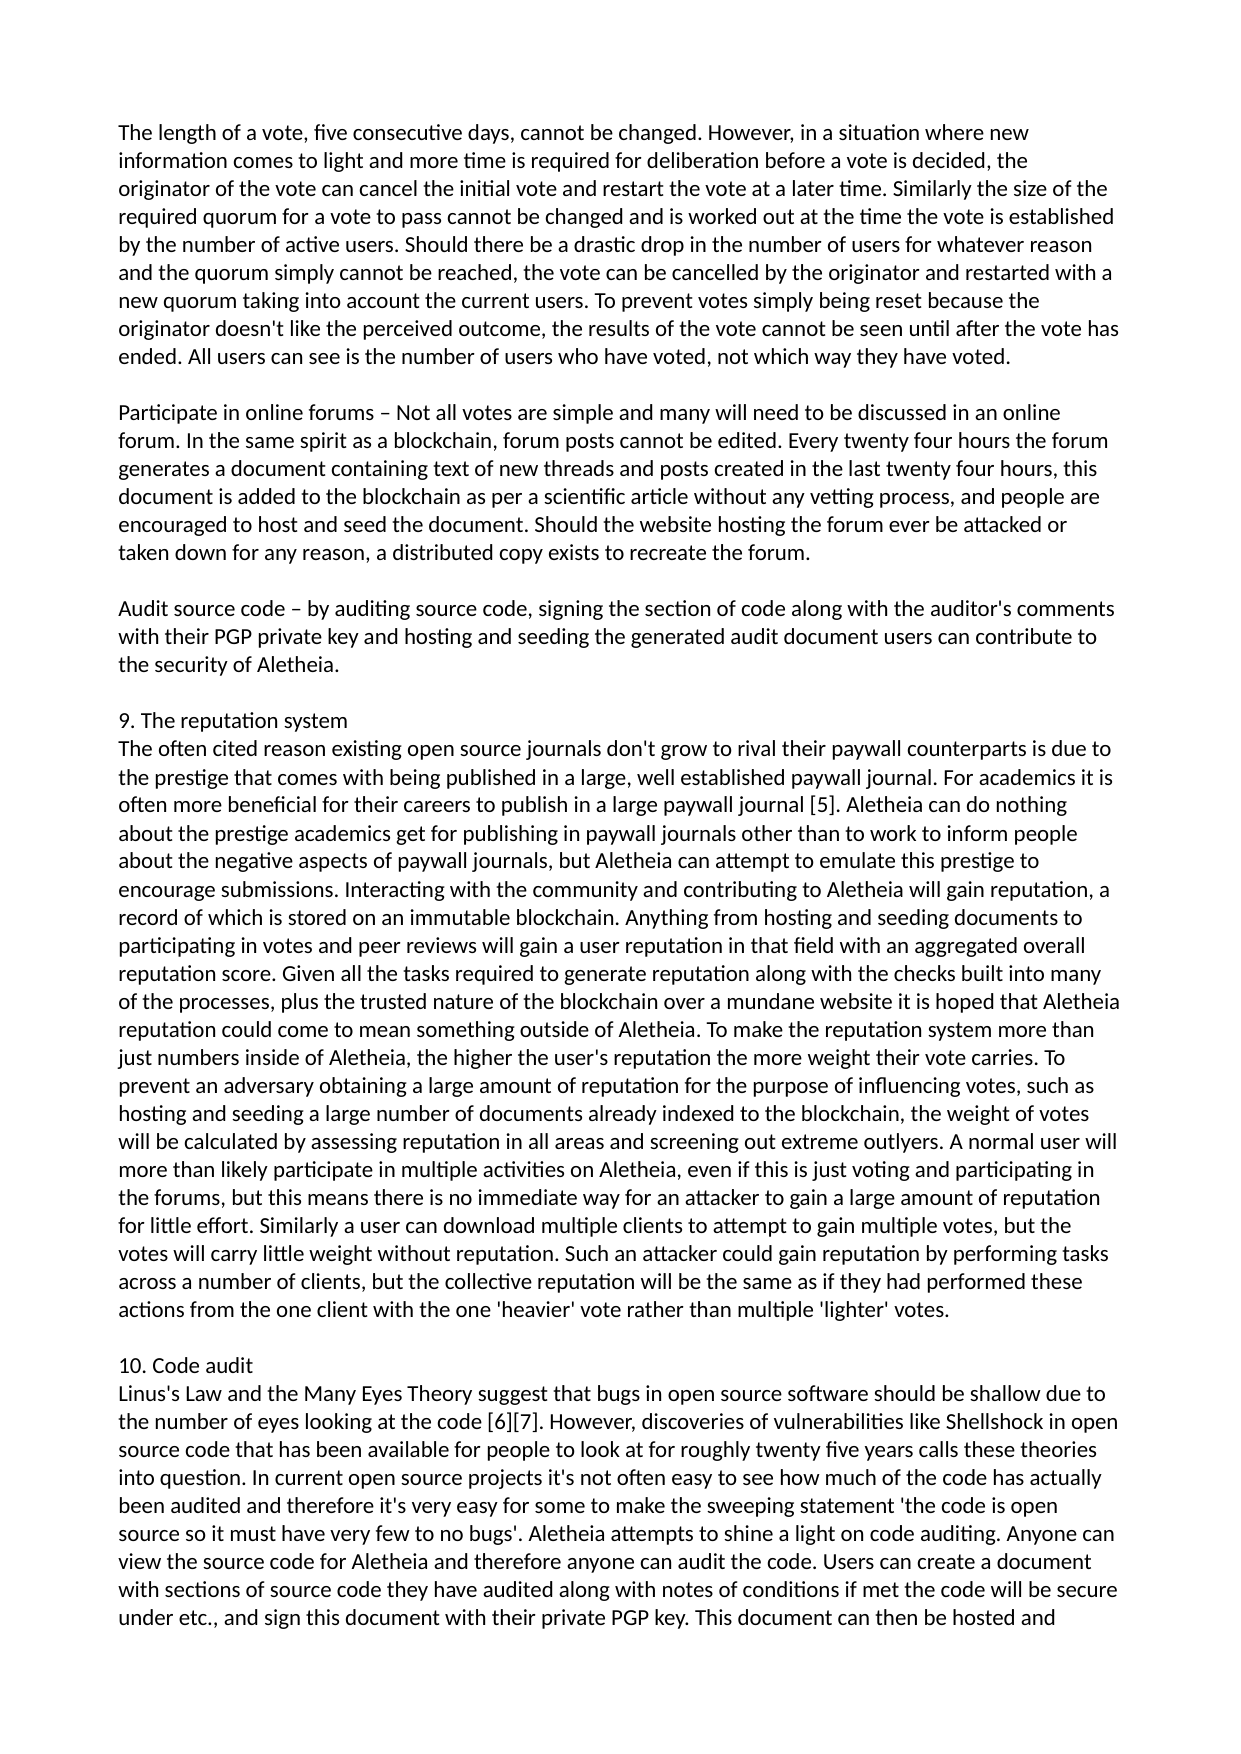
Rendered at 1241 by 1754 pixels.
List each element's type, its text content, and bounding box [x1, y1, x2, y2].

text Linus's Law and the Many Eyes Theory suggest that bugs in open source software should be shallow due to the number of eyes looking at the code [6][7]. However, discoveries of vulnerabilities like Shellshock in open source code that has been available for people to look at for roughly twenty five years calls these theories into question. In current open source projects it's not often easy to see how much of the code has actually been audited and therefore it's very easy for some to make the sweeping statement 'the code is open source so it must have very few to no bugs'. Aletheia attempts to shine a light on code auditing. Anyone can view the source code for Aletheia and therefore anyone can audit the code. Users can create a document with sections of source code they have audited along with notes of conditions if met the code will be secure under etc., and sign this document with their private PGP key. This document can then be hosted and [118, 1379, 1122, 1631]
text 9. The reputation system [118, 707, 1122, 734]
text The often cited reason existing open source journals don't grow to rival their paywall counterparts is due to the prestige that comes with being published in a large, well established paywall journal. For academics it is often more beneficial for their careers to publish in a large paywall journal [5]. Aletheia can do nothing about the prestige academics get for publishing in paywall journals other than to work to inform people about the negative aspects of paywall journals, but Aletheia can attempt to emulate this prestige to encourage submissions. Interacting with the community and contributing to Aletheia will gain reputation, a record of which is stored on an immutable blockchain. Anything from hosting and seeding documents to participating in votes and peer reviews will gain a user reputation in that field with an aggregated overall reputation score. Given all the tasks required to generate reputation along with the checks built into many of the processes, plus the trusted nature of the blockchain over a mundane website it is hoped that Aletheia reputation could come to mean something outside of Aletheia. To make the reputation system more than just numbers inside of Aletheia, the higher the user's reputation the more weight their vote carries. To prevent an adversary obtaining a large amount of reputation for the purpose of influencing votes, such as hosting and seeding a large number of documents already indexed to the blockchain, the weight of votes will be calculated by assessing reputation in all areas and screening out extreme outlyers. A normal user will more than likely participate in multiple activities on Aletheia, even if this is just voting and participating in the forums, but this means there is no immediate way for an attacker to gain a large amount of reputation for little effort. Similarly a user can download multiple clients to attempt to gain multiple votes, but the votes will carry little weight without reputation. Such an attacker could gain reputation by performing tasks across a number of clients, but the collective reputation will be the same as if they had performed these actions from the one client with the one 'heavier' vote rather than multiple 'lighter' votes. [118, 734, 1122, 1323]
text Participate in online forums – Not all votes are simple and many will need to be discussed in an online forum. In the same spirit as a blockchain, forum posts cannot be edited. Every twenty four hours the forum generates a document containing text of new threads and posts created in the last twenty four hours, this document is added to the blockchain as per a scientific article without any vetting process, and people are encouraged to host and seed the document. Should the website hosting the forum ever be attacked or taken down for any reason, a distributed copy exists to recreate the forum. [118, 398, 1122, 566]
text The length of a vote, five consecutive days, cannot be changed. However, in a situation where new information comes to light and more time is required for deliberation before a vote is decided, the originator of the vote can cancel the initial vote and restart the vote at a later time. Similarly the size of the required quorum for a vote to pass cannot be changed and is worked out at the time the vote is established by the number of active users. Should there be a drastic drop in the number of users for whatever reason and the quorum simply cannot be reached, the vote can be cancelled by the originator and restarted with a new quorum taking into account the current users. To prevent votes simply being reset because the originator doesn't like the perceived outcome, the results of the vote cannot be seen until after the vote has ended. All users can see is the number of users who have voted, not which way they have voted. [118, 118, 1122, 370]
text Audit source code – by auditing source code, signing the section of code along with the auditor's comments with their PGP private key and hosting and seeding the generated audit document users can contribute to the security of Aletheia. [118, 594, 1122, 678]
text 10. Code audit [118, 1351, 1122, 1379]
